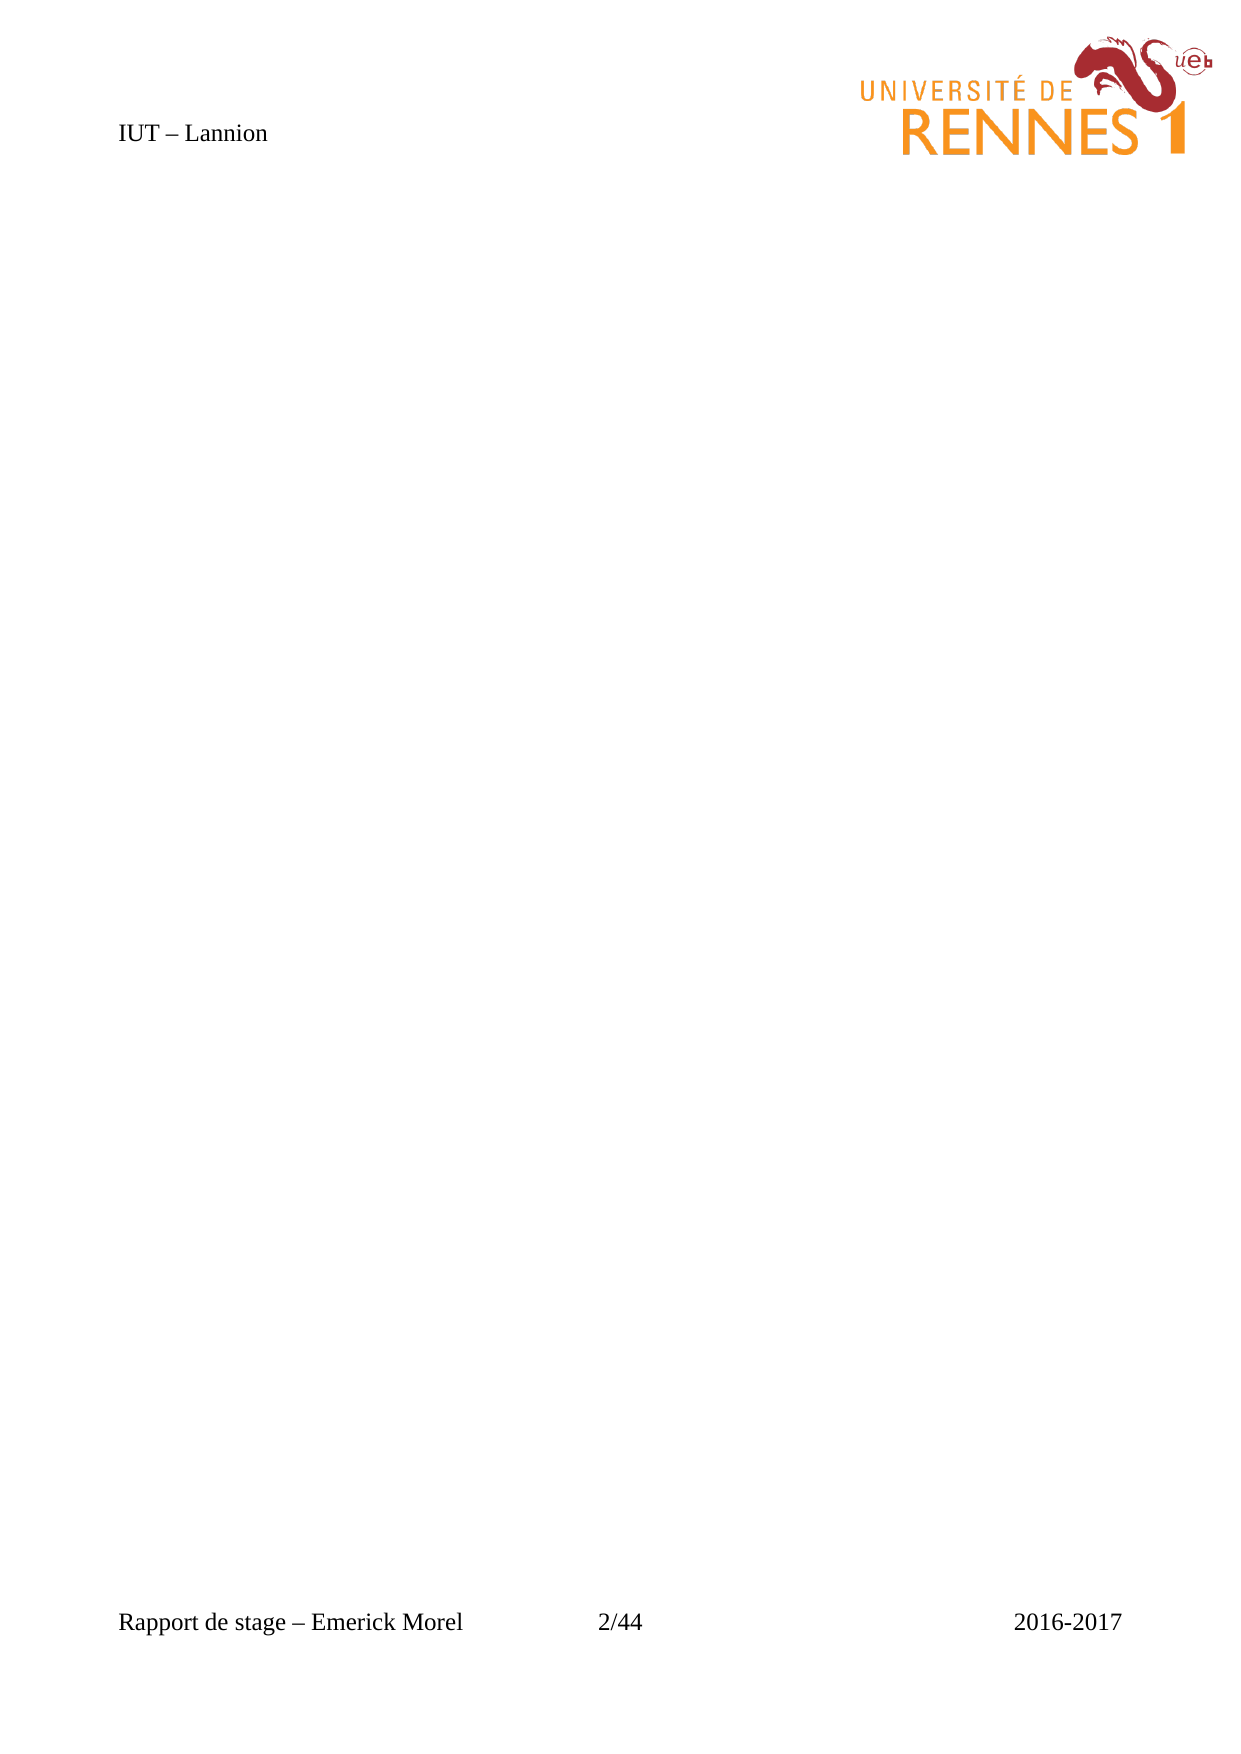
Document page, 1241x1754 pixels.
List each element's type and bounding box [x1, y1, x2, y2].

picture [858, 34, 1214, 157]
